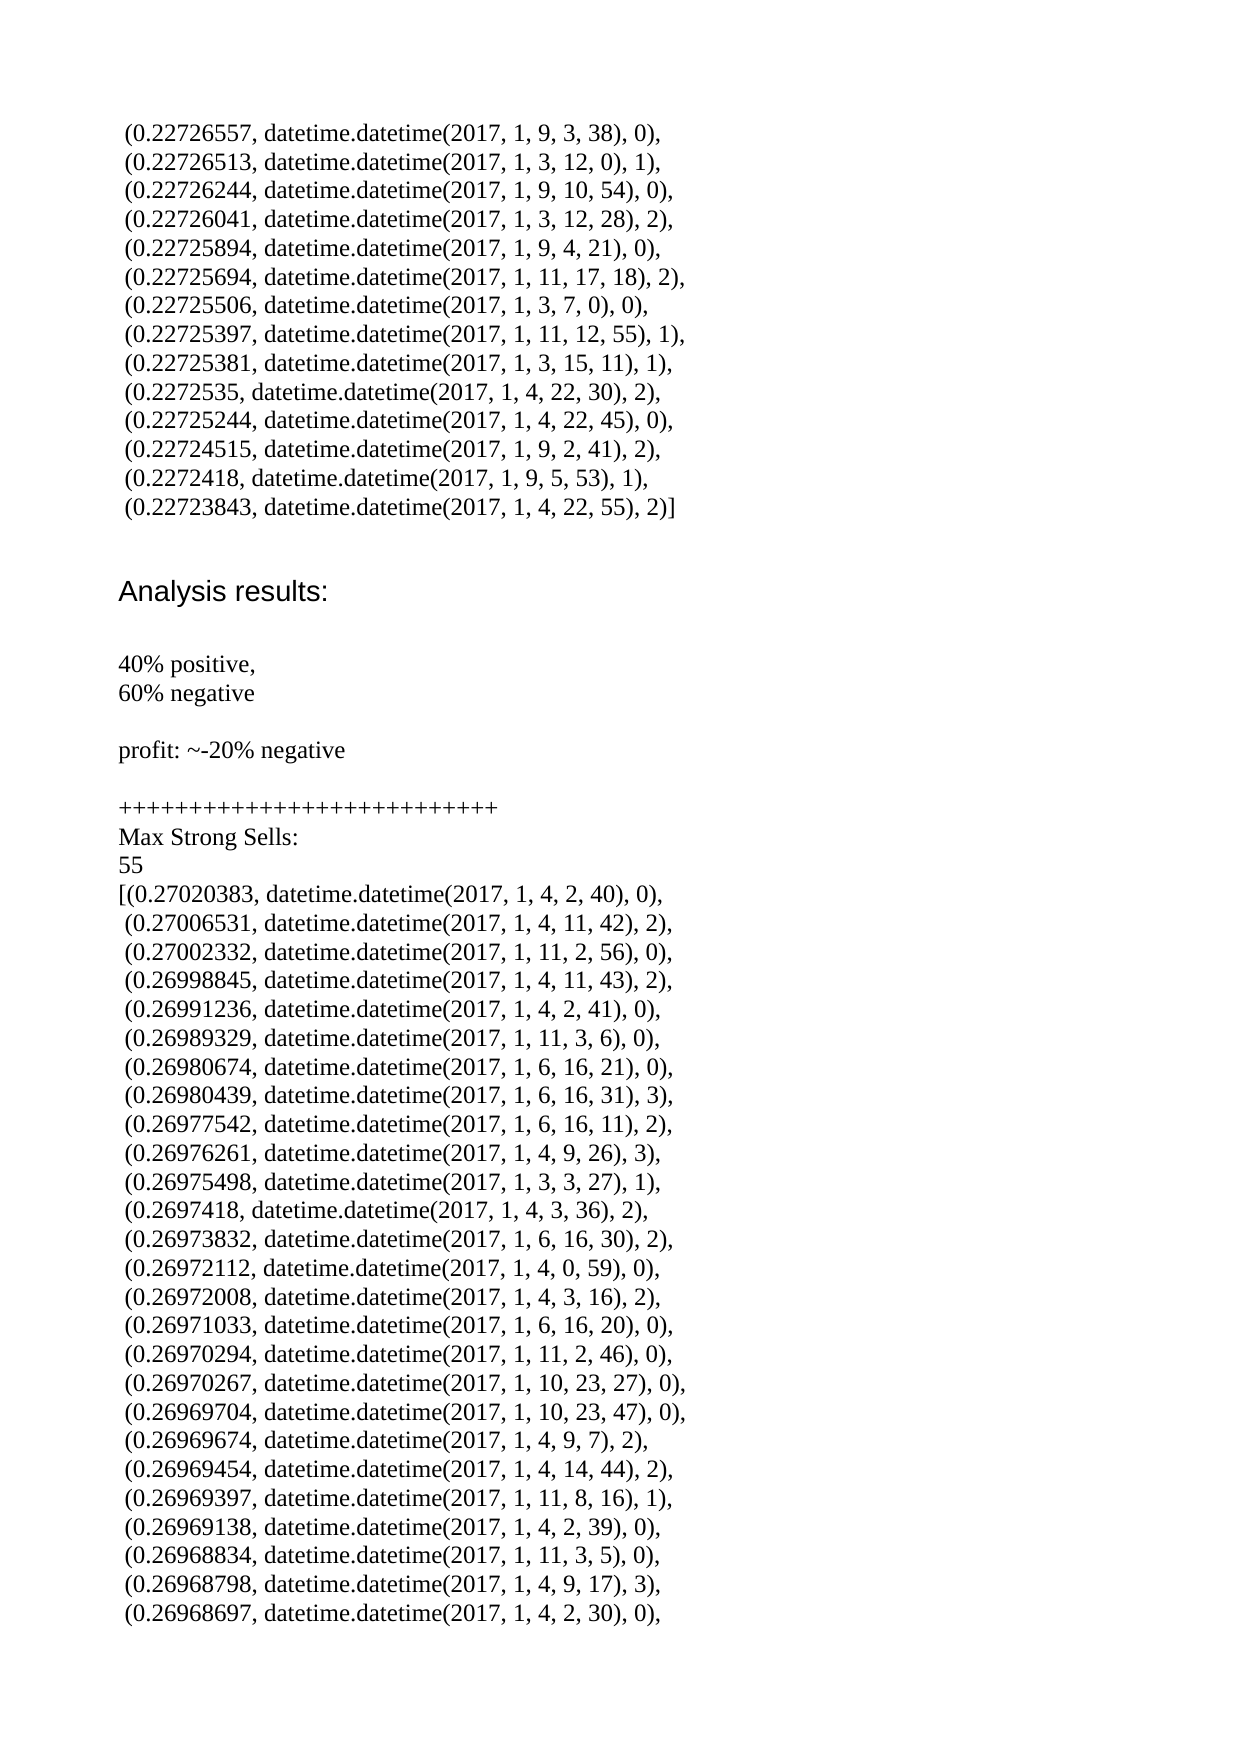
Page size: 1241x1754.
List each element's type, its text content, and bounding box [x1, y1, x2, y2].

text (0.26969138, datetime.datetime(2017, 1, 4, 2, 39), 0), [118, 1512, 1122, 1540]
text (0.27002332, datetime.datetime(2017, 1, 11, 2, 56), 0), [118, 937, 1122, 965]
text (0.22723843, datetime.datetime(2017, 1, 4, 22, 55), 2)] [118, 492, 1122, 521]
text (0.26971033, datetime.datetime(2017, 1, 6, 16, 20), 0), [118, 1310, 1122, 1339]
text 40% positive, [118, 649, 1122, 678]
text (0.26989329, datetime.datetime(2017, 1, 11, 3, 6), 0), [118, 1023, 1122, 1052]
text (0.22725244, datetime.datetime(2017, 1, 4, 22, 45), 0), [118, 406, 1122, 434]
text (0.22726244, datetime.datetime(2017, 1, 9, 10, 54), 0), [118, 176, 1122, 204]
text (0.26968798, datetime.datetime(2017, 1, 4, 9, 17), 3), [118, 1569, 1122, 1598]
subtitle Analysis results: [118, 574, 1122, 608]
text (0.26980674, datetime.datetime(2017, 1, 6, 16, 21), 0), [118, 1052, 1122, 1080]
text [(0.27020383, datetime.datetime(2017, 1, 4, 2, 40), 0), [118, 879, 1122, 908]
text (0.26980439, datetime.datetime(2017, 1, 6, 16, 31), 3), [118, 1080, 1122, 1109]
text (0.26968834, datetime.datetime(2017, 1, 11, 3, 5), 0), [118, 1540, 1122, 1569]
text (0.2272535, datetime.datetime(2017, 1, 4, 22, 30), 2), [118, 377, 1122, 406]
text (0.22725694, datetime.datetime(2017, 1, 11, 17, 18), 2), [118, 262, 1122, 291]
text (0.26972008, datetime.datetime(2017, 1, 4, 3, 16), 2), [118, 1282, 1122, 1310]
text (0.26970267, datetime.datetime(2017, 1, 10, 23, 27), 0), [118, 1368, 1122, 1397]
text (0.22726557, datetime.datetime(2017, 1, 9, 3, 38), 0), [118, 118, 1122, 147]
text (0.26969397, datetime.datetime(2017, 1, 11, 8, 16), 1), [118, 1483, 1122, 1512]
text (0.22726041, datetime.datetime(2017, 1, 3, 12, 28), 2), [118, 204, 1122, 233]
text (0.26969454, datetime.datetime(2017, 1, 4, 14, 44), 2), [118, 1454, 1122, 1483]
text (0.26969674, datetime.datetime(2017, 1, 4, 9, 7), 2), [118, 1425, 1122, 1454]
text (0.26968697, datetime.datetime(2017, 1, 4, 2, 30), 0), [118, 1598, 1122, 1627]
text profit: ~-20% negative [118, 735, 1122, 764]
text (0.26977542, datetime.datetime(2017, 1, 6, 16, 11), 2), [118, 1109, 1122, 1138]
text (0.26991236, datetime.datetime(2017, 1, 4, 2, 41), 0), [118, 994, 1122, 1023]
text 55 [118, 850, 1122, 879]
text +++++++++++++++++++++++++++ [118, 793, 1122, 822]
text (0.26973832, datetime.datetime(2017, 1, 6, 16, 30), 2), [118, 1224, 1122, 1253]
text (0.26976261, datetime.datetime(2017, 1, 4, 9, 26), 3), [118, 1138, 1122, 1167]
text (0.22725506, datetime.datetime(2017, 1, 3, 7, 0), 0), [118, 291, 1122, 319]
text 60% negative [118, 678, 1122, 707]
text (0.26970294, datetime.datetime(2017, 1, 11, 2, 46), 0), [118, 1339, 1122, 1368]
text (0.2272418, datetime.datetime(2017, 1, 9, 5, 53), 1), [118, 463, 1122, 492]
text (0.22724515, datetime.datetime(2017, 1, 9, 2, 41), 2), [118, 434, 1122, 463]
text (0.22726513, datetime.datetime(2017, 1, 3, 12, 0), 1), [118, 147, 1122, 176]
text (0.26998845, datetime.datetime(2017, 1, 4, 11, 43), 2), [118, 965, 1122, 994]
text (0.22725397, datetime.datetime(2017, 1, 11, 12, 55), 1), [118, 319, 1122, 348]
text (0.26975498, datetime.datetime(2017, 1, 3, 3, 27), 1), [118, 1167, 1122, 1195]
text (0.26969704, datetime.datetime(2017, 1, 10, 23, 47), 0), [118, 1397, 1122, 1425]
text Max Strong Sells: [118, 822, 1122, 850]
text (0.2697418, datetime.datetime(2017, 1, 4, 3, 36), 2), [118, 1195, 1122, 1224]
text (0.26972112, datetime.datetime(2017, 1, 4, 0, 59), 0), [118, 1253, 1122, 1282]
text (0.27006531, datetime.datetime(2017, 1, 4, 11, 42), 2), [118, 908, 1122, 937]
text (0.22725894, datetime.datetime(2017, 1, 9, 4, 21), 0), [118, 233, 1122, 262]
text (0.22725381, datetime.datetime(2017, 1, 3, 15, 11), 1), [118, 348, 1122, 377]
